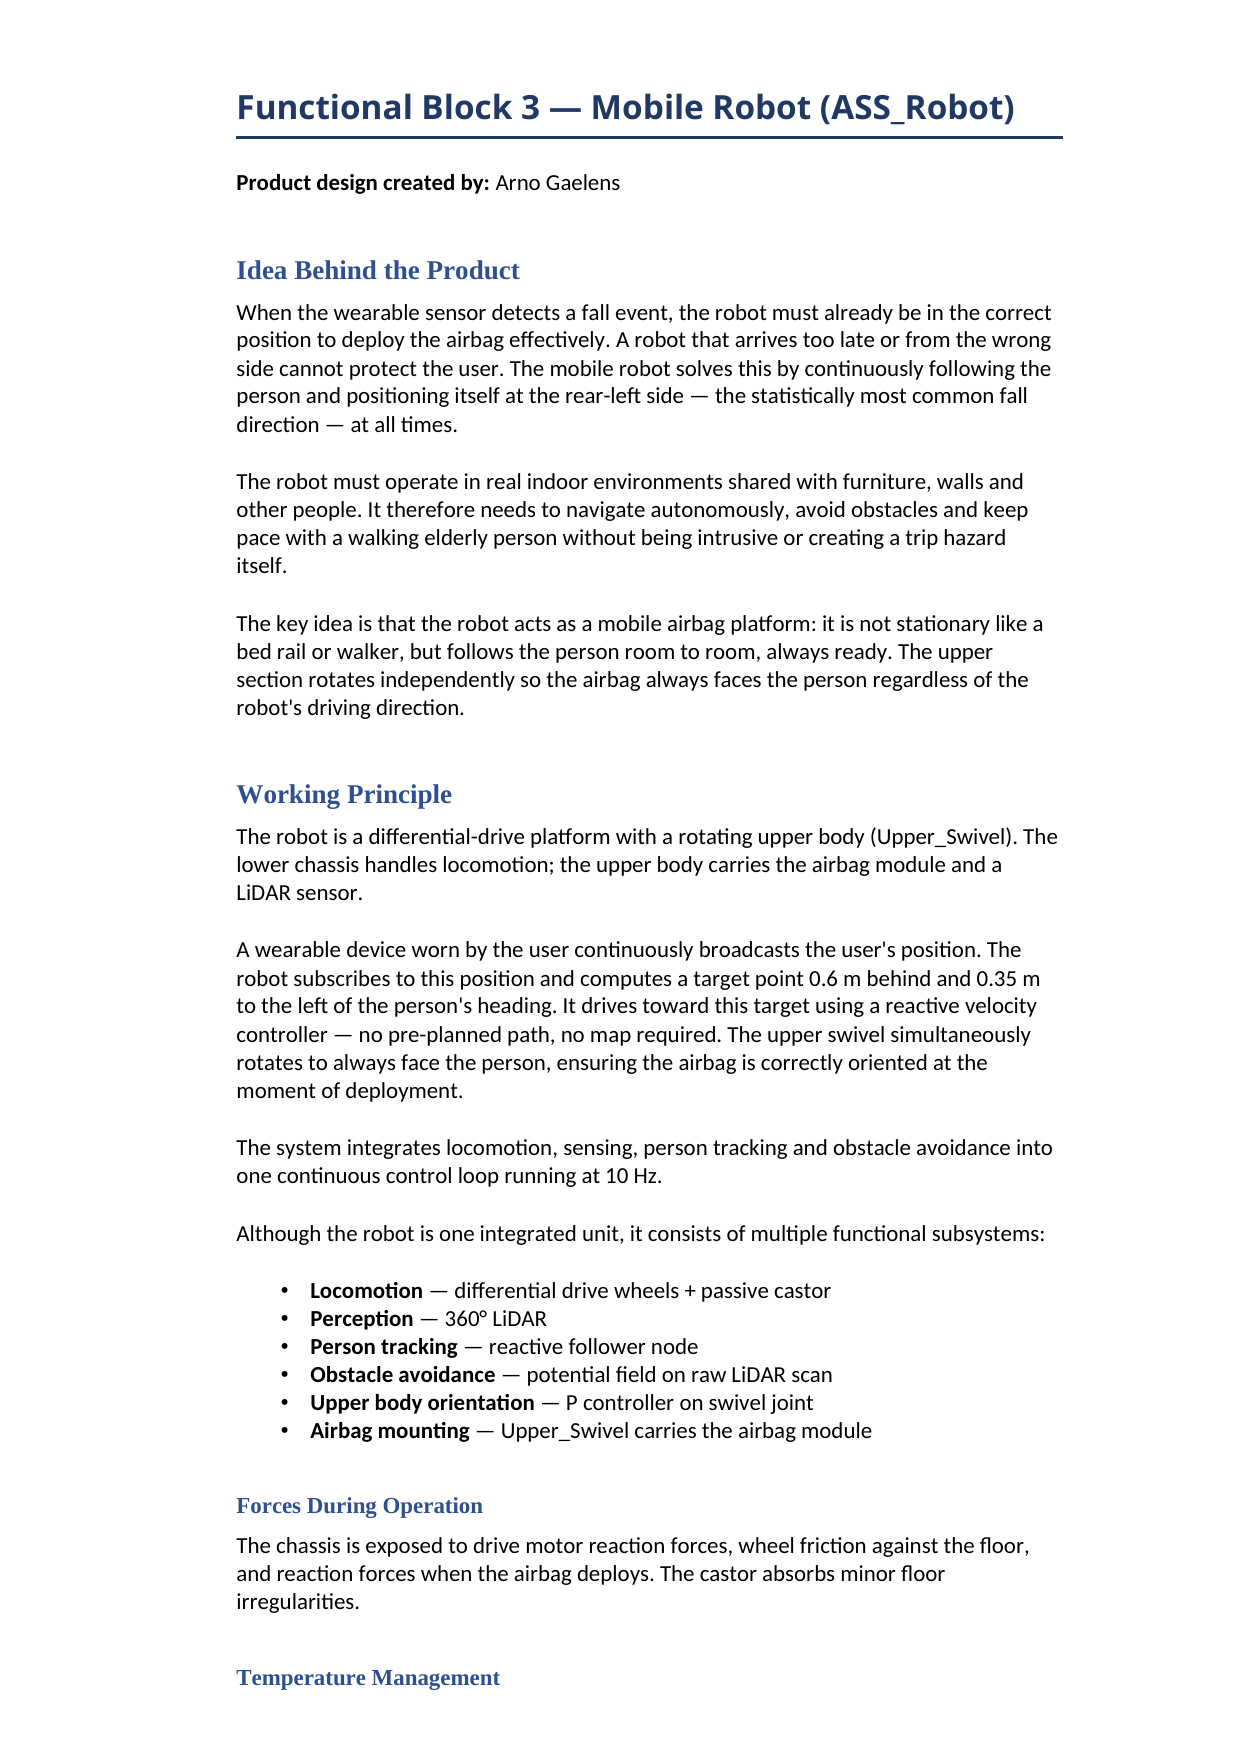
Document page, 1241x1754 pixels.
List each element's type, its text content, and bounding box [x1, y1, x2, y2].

text Although the robot is one integrated unit, it consists of multiple functional subsystems: [236, 1219, 1063, 1247]
subtitle Working Principle [236, 778, 1063, 809]
list Upper body orientation — P controller on swivel joint [281, 1388, 1063, 1416]
text The robot must operate in real indoor environments shared with furniture, walls and other people. It therefore needs to navigate autonomously, avoid obstacles and keep pace with a walking elderly person without being intrusive or creating a trip hazard itself. [236, 467, 1063, 579]
list Person tracking — reactive follower node [281, 1332, 1063, 1360]
subtitle Idea Behind the Product [236, 254, 1063, 285]
subtitle Functional Block 3 — Mobile Robot (ASS_Robot) [236, 84, 1063, 136]
subtitle Temperature Management [236, 1664, 1063, 1690]
list Airbag mounting — Upper_Swivel carries the airbag module [281, 1416, 1063, 1444]
text When the wearable sensor detects a fall event, the robot must already be in the correct position to deploy the airbag effectively. A robot that arrives too late or from the wrong side cannot protect the user. The mobile robot solves this by continuously following the person and positioning itself at the rear-left side — the statistically most common fall direction — at all times. [236, 298, 1063, 438]
text Product design created by: Arno Gaelens [236, 168, 1063, 196]
list Perception — 360° LiDAR [281, 1304, 1063, 1332]
text A wearable device worn by the user continuously broadcasts the user's position. The robot subscribes to this position and computes a target point 0.6 m behind and 0.35 m to the left of the person's heading. It drives toward this target using a reactive velocity controller — no pre-planned path, no map required. The upper swivel simultaneously rotates to always face the person, ensuring the airbag is correctly oriented at the moment of deployment. [236, 936, 1063, 1104]
text The key idea is that the robot acts as a mobile airbag platform: it is not stationary like a bed rail or walker, but follows the person room to room, always ready. The upper section rotates independently so the airbag always faces the person regardless of the robot's driving direction. [236, 609, 1063, 721]
list Locomotion — differential drive wheels + passive castor [281, 1276, 1063, 1304]
text The chassis is exposed to drive motor reaction forces, wheel friction against the floor, and reaction forces when the airbag deploys. The castor absorbs minor floor irregularities. [236, 1531, 1063, 1616]
list Obstacle avoidance — potential field on raw LiDAR scan [281, 1360, 1063, 1388]
text The robot is a differential-drive platform with a rotating upper body (Upper_Swivel). The lower chassis handles locomotion; the upper body carries the airbag module and a LiDAR sensor. [236, 822, 1063, 906]
text The system integrates locomotion, sensing, person tracking and obstacle avoidance into one continuous control loop running at 10 Hz. [236, 1133, 1063, 1189]
subtitle Forces During Operation [236, 1493, 1063, 1519]
